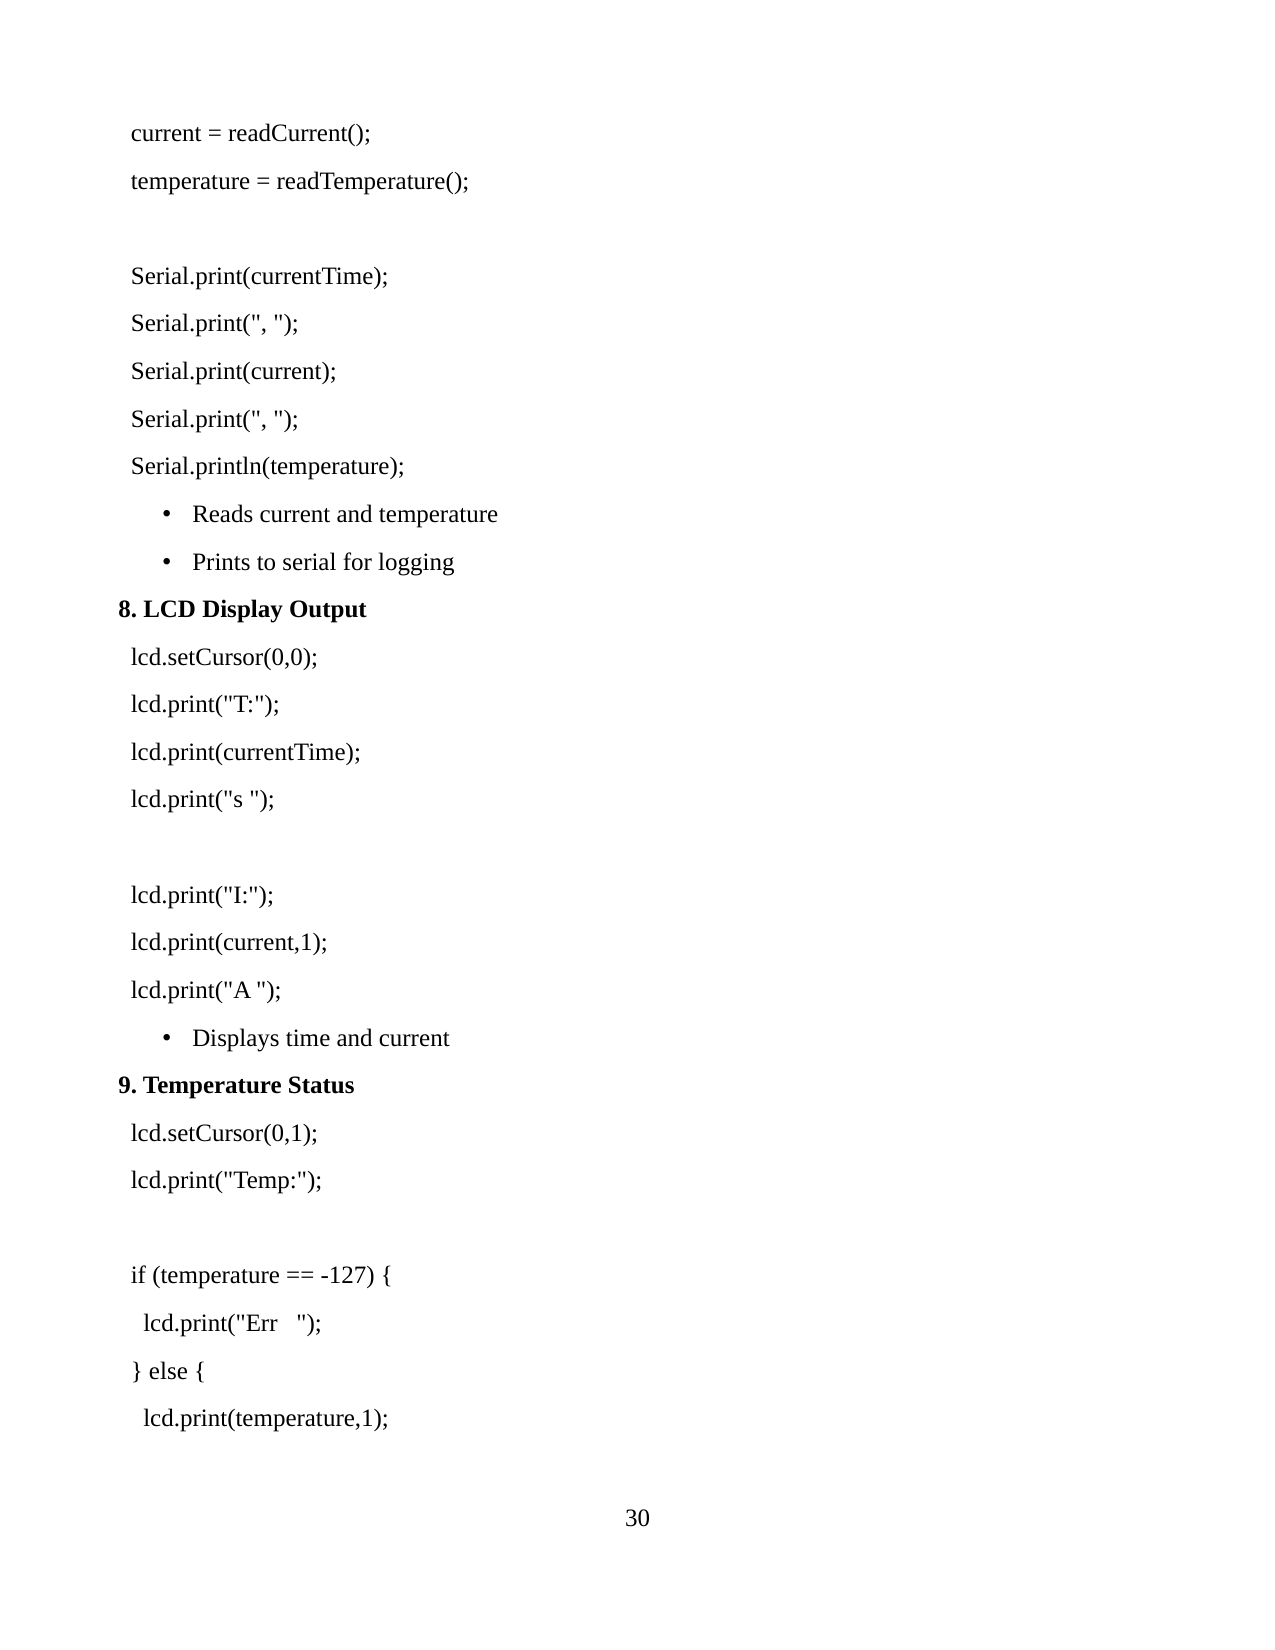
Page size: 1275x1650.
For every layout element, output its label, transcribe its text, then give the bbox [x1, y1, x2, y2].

text lcd.print("s "); [118, 784, 1157, 813]
list Displays time and current [162, 1023, 1157, 1051]
subtitle 8. LCD Display Output [118, 594, 1157, 623]
text } else { [118, 1356, 1157, 1384]
text Serial.print(current); [118, 356, 1157, 385]
text Serial.print(", "); [118, 308, 1157, 337]
text lcd.print(current,1); [118, 927, 1157, 956]
text lcd.print("T:"); [118, 689, 1157, 718]
text current = readCurrent(); [118, 118, 1157, 147]
text if (temperature == -127) { [118, 1261, 1157, 1289]
text lcd.print(currentTime); [118, 737, 1157, 766]
text lcd.setCursor(0,1); [118, 1118, 1157, 1147]
text lcd.print("Err "); [118, 1308, 1157, 1337]
subtitle 9. Temperature Status [118, 1070, 1157, 1099]
text lcd.print("A "); [118, 975, 1157, 1004]
text Serial.print(currentTime); [118, 261, 1157, 290]
text lcd.print("Temp:"); [118, 1165, 1157, 1194]
list Prints to serial for logging [162, 547, 1157, 575]
text lcd.print(temperature,1); [118, 1403, 1157, 1432]
text Serial.println(temperature); [118, 451, 1157, 480]
list Reads current and temperature [162, 499, 1157, 528]
text lcd.setCursor(0,0); [118, 642, 1157, 671]
text temperature = readTemperature(); [118, 166, 1157, 194]
text lcd.print("I:"); [118, 880, 1157, 908]
text Serial.print(", "); [118, 404, 1157, 432]
